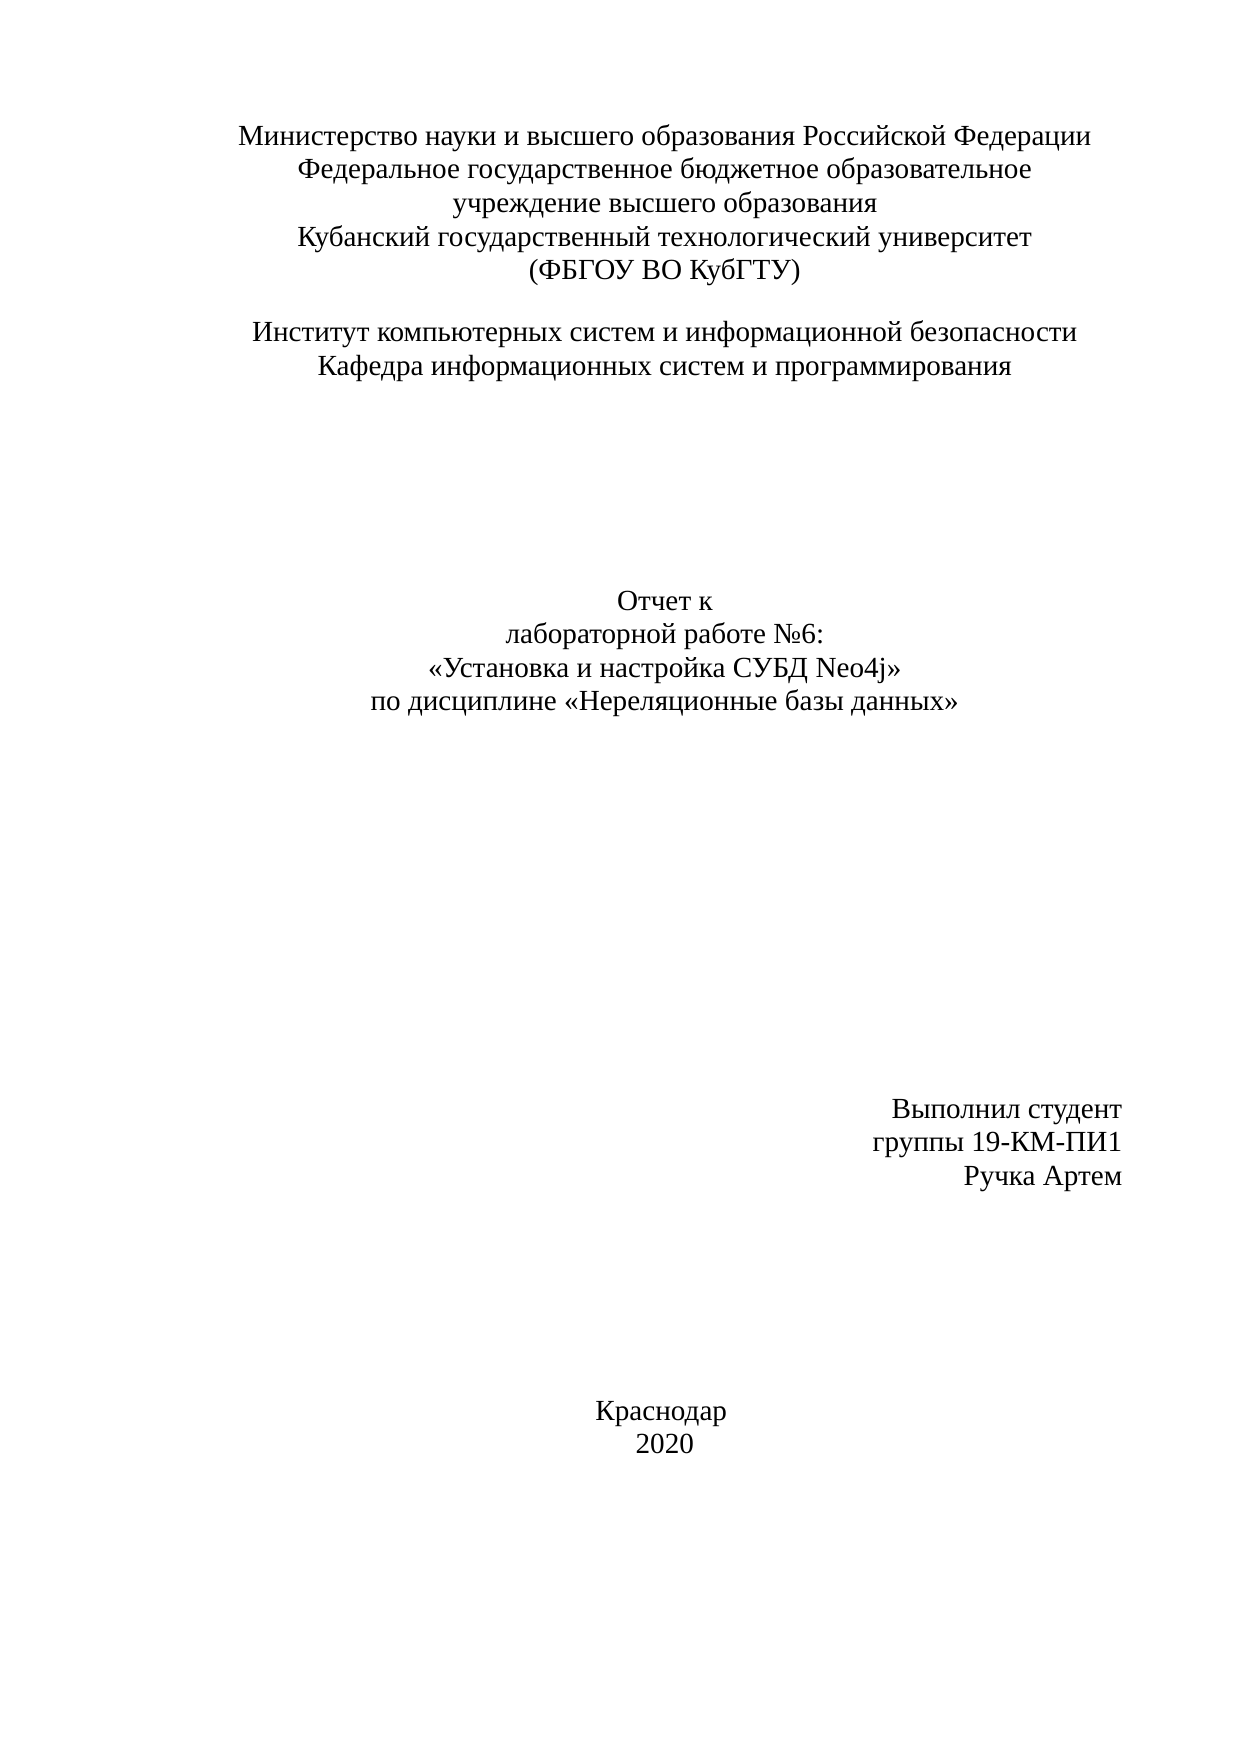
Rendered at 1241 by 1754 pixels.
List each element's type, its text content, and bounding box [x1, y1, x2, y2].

text Министерство науки и высшего образования Российской Федерации [117, 118, 1122, 152]
text Ручка Артем [117, 1158, 1122, 1191]
text учреждение высшего образования [117, 185, 1122, 219]
text 2020 [117, 1426, 1122, 1460]
text «Установка и настройка СУБД Neo4j» [117, 650, 1122, 683]
text (ФБГОУ ВО КубГТУ) [117, 252, 1122, 286]
text лабораторной работе №6: [117, 616, 1122, 650]
text Краснодар [117, 1393, 1122, 1426]
text по дисциплине «Нереляционные базы данных» [117, 683, 1122, 717]
text Кафедра информационных систем и программирования [117, 348, 1122, 382]
text Выполнил студент [117, 1091, 1122, 1124]
text группы 19-КМ-ПИ1 [117, 1124, 1122, 1158]
text Федеральное государственное бюджетное образовательное [117, 152, 1122, 185]
text Институт компьютерных систем и информационной безопасности [117, 314, 1122, 348]
text Кубанский государственный технологический университет [117, 219, 1122, 252]
text Отчет к [117, 583, 1122, 616]
